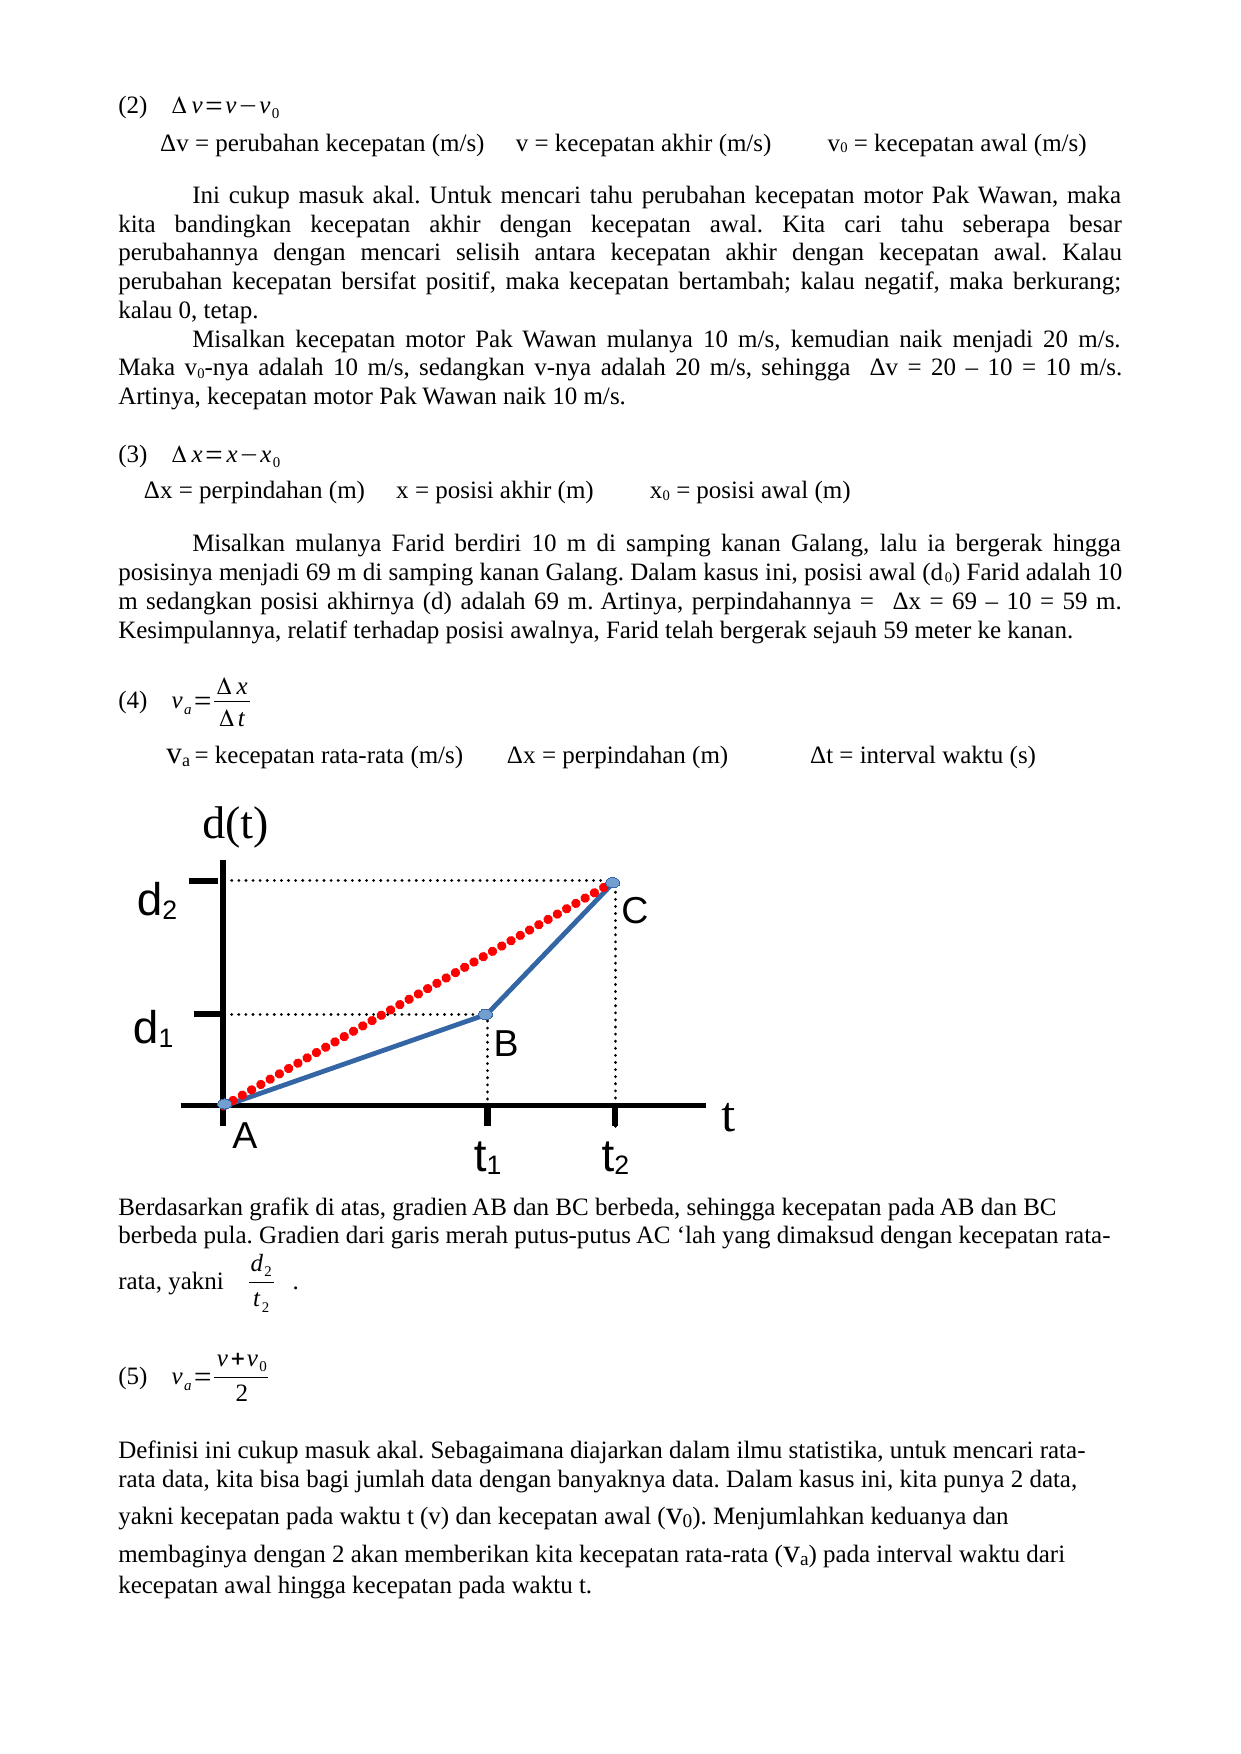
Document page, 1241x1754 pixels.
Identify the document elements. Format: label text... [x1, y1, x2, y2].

text (3) [118, 439, 1122, 471]
text (5) [118, 1344, 1122, 1407]
text Misalkan mulanya Farid berdiri 10 m di samping kanan Galang, lalu ia bergerak hingga posisinya menjadi 69 m di samping kanan Galang. Dalam kasus ini, posisi awal (d0) Farid adalah 10 m sedangkan posisi akhirnya (d) adalah 69 m. Artinya, perpindahannya = Δx = 69 – 10 = 59 m. Kesimpulannya, relatif terhadap posisi awalnya, Farid telah bergerak sejauh 59 meter ke kanan. [118, 528, 1122, 643]
text Berdasarkan grafik di atas, gradien AB dan BC berbeda, sehingga kecepatan pada AB dan BC berbeda pula. Gradien dari garis merah putus-putus AC ‘lah yang dimaksud dengan kecepatan rata-rata, yakni . [118, 1192, 1122, 1315]
text Misalkan kecepatan motor Pak Wawan mulanya 10 m/s, kemudian naik menjadi 20 m/s. Maka v0-nya adalah 10 m/s, sedangkan v-nya adalah 20 m/s, sehingga Δv = 20 – 10 = 10 m/s. Artinya, kecepatan motor Pak Wawan naik 10 m/s. [118, 324, 1122, 410]
text (2) [118, 90, 1122, 122]
text (4) [118, 672, 1122, 731]
text Ini cukup masuk akal. Untuk mencari tahu perubahan kecepatan motor Pak Wawan, maka kita bandingkan kecepatan akhir dengan kecepatan awal. Kita cari tahu seberapa besar perubahannya dengan mencari selisih antara kecepatan akhir dengan kecepatan awal. Kalau perubahan kecepatan bersifat positif, maka kecepatan bertambah; kalau negatif, maka berkurang; kalau 0, tetap. [118, 180, 1122, 324]
text Definisi ini cukup masuk akal. Sebagaimana diajarkan dalam ilmu statistika, untuk mencari rata-rata data, kita bisa bagi jumlah data dengan banyaknya data. Dalam kasus ini, kita punya 2 data, yakni kecepatan pada waktu t (v) dan kecepatan awal (v0). Menjumlahkan keduanya dan membaginya dengan 2 akan memberikan kita kecepatan rata-rata (va) pada interval waktu dari kecepatan awal hingga kecepatan pada waktu t. [118, 1436, 1122, 1598]
